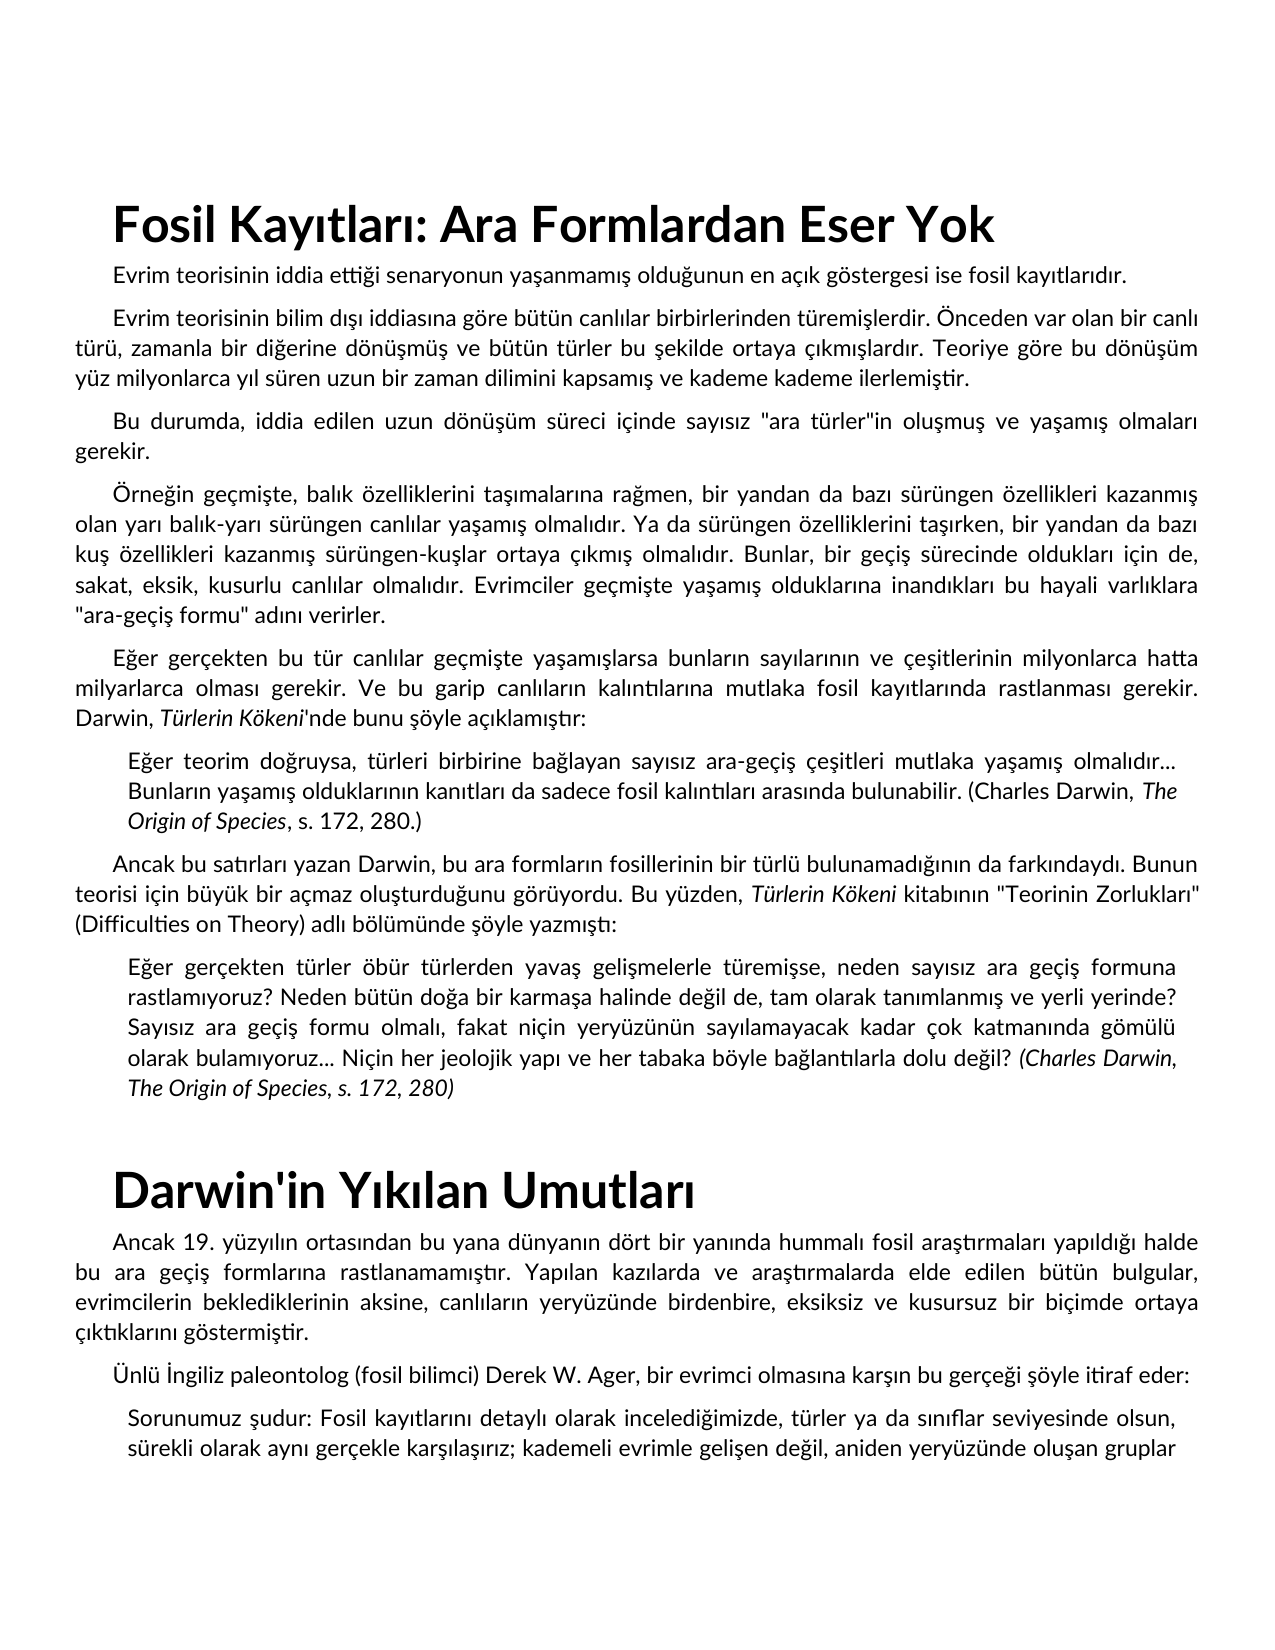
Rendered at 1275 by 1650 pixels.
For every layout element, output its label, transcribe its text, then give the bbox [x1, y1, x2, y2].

text Bu durumda, iddia edilen uzun dönüşüm süreci içinde sayısız "ara türler"in oluşmuş ve yaşamış olmaları gerekir. [75, 407, 1200, 464]
subtitle Darwin'in Yıkılan Umutları [112, 1159, 1200, 1219]
text Eğer gerçekten türler öbür türlerden yavaş gelişmelerle türemişse, neden sayısız ara geçiş formuna rastlamıyoruz? Neden bütün doğa bir karmaşa halinde değil de, tam olarak tanımlanmış ve yerli yerinde? Sayısız ara geçiş formu olmalı, fakat niçin yeryüzünün sayılamayacak kadar çok katmanında gömülü olarak bulamıyoruz... Niçin her jeolojik yapı ve her tabaka böyle bağlantılarla dolu değil? (Charles Darwin, The Origin of Species, s. 172, 280) [127, 953, 1177, 1101]
text Sorunumuz şudur: Fosil kayıtlarını detaylı olarak incelediğimizde, türler ya da sınıflar seviyesinde olsun, sürekli olarak aynı gerçekle karşılaşırız; kademeli evrimle gelişen değil, aniden yeryüzünde oluşan gruplar [127, 1403, 1177, 1461]
text Örneğin geçmişte, balık özelliklerini taşımalarına rağmen, bir yandan da bazı sürüngen özellikleri kazanmış olan yarı balık-yarı sürüngen canlılar yaşamış olmalıdır. Ya da sürüngen özelliklerini taşırken, bir yandan da bazı kuş özellikleri kazanmış sürüngen-kuşlar ortaya çıkmış olmalıdır. Bunlar, bir geçiş sürecinde oldukları için de, sakat, eksik, kusurlu canlılar olmalıdır. Evrimciler geçmişte yaşamış olduklarına inandıkları bu hayali varlıklara "ara-geçiş formu" adını verirler. [75, 480, 1200, 628]
text Ünlü İngiliz paleontolog (fosil bilimci) Derek W. Ager, bir evrimci olmasına karşın bu gerçeği şöyle itiraf eder: [75, 1361, 1200, 1388]
text Evrim teorisinin iddia ettiği senaryonun yaşanmamış olduğunun en açık göstergesi ise fosil kayıtlarıdır. [75, 261, 1200, 288]
text Eğer gerçekten bu tür canlılar geçmişte yaşamışlarsa bunların sayılarının ve çeşitlerinin milyonlarca hatta milyarlarca olması gerekir. Ve bu garip canlıların kalıntılarına mutlaka fosil kayıtlarında rastlanması gerekir. Darwin, Türlerin Kökeni'nde bunu şöyle açıklamıştır: [75, 643, 1200, 731]
text Eğer teorim doğruysa, türleri birbirine bağlayan sayısız ara-geçiş çeşitleri mutlaka yaşamış olmalıdır... Bunların yaşamış olduklarının kanıtları da sadece fosil kalıntıları arasında bulunabilir. (Charles Darwin, The Origin of Species, s. 172, 280.) [127, 746, 1177, 834]
text Ancak 19. yüzyılın ortasından bu yana dünyanın dört bir yanında hummalı fosil araştırmaları yapıldığı halde bu ara geçiş formlarına rastlanamamıştır. Yapılan kazılarda ve araştırmalarda elde edilen bütün bulgular, evrimcilerin beklediklerinin aksine, canlıların yeryüzünde birdenbire, eksiksiz ve kusursuz bir biçimde ortaya çıktıklarını göstermiştir. [75, 1227, 1200, 1345]
text Ancak bu satırları yazan Darwin, bu ara formların fosillerinin bir türlü bulunamadığının da farkındaydı. Bunun teorisi için büyük bir açmaz oluşturduğunu görüyordu. Bu yüzden, Türlerin Kökeni kitabının "Teorinin Zorlukları" (Difficulties on Theory) adlı bölümünde şöyle yazmıştı: [75, 849, 1200, 937]
text Evrim teorisinin bilim dışı iddiasına göre bütün canlılar birbirlerinden türemişlerdir. Önceden var olan bir canlı türü, zamanla bir diğerine dönüşmüş ve bütün türler bu şekilde ortaya çıkmışlardır. Teoriye göre bu dönüşüm yüz milyonlarca yıl süren uzun bir zaman dilimini kapsamış ve kademe kademe ilerlemiştir. [75, 304, 1200, 392]
subtitle Fosil Kayıtları: Ara Formlardan Eser Yok [112, 193, 1200, 253]
